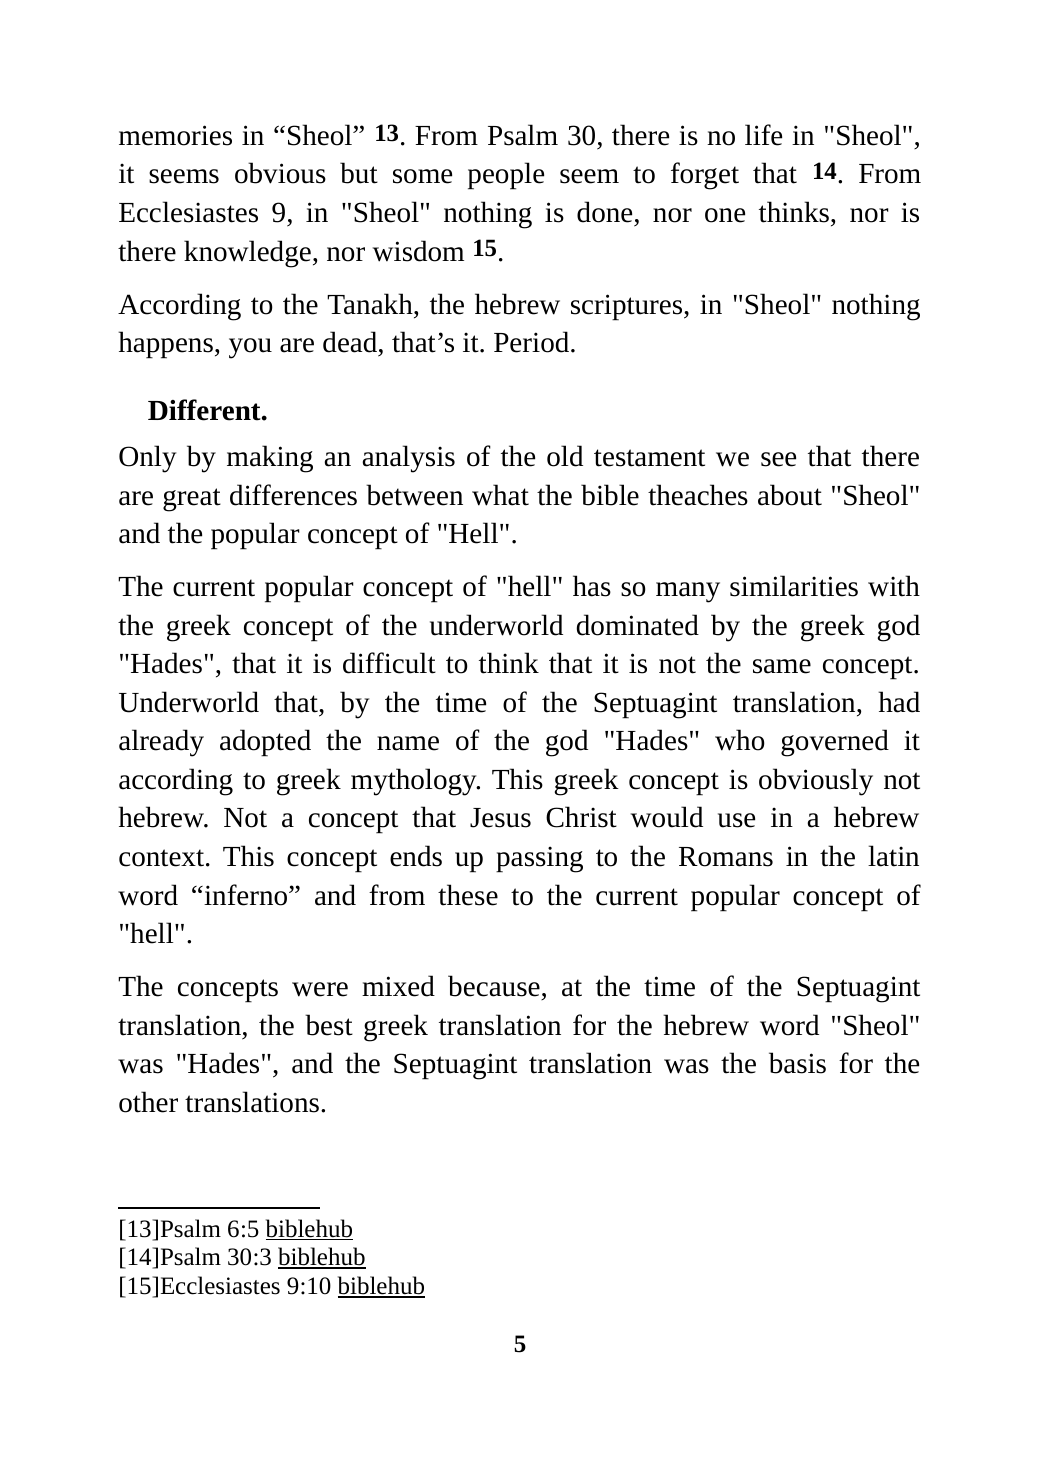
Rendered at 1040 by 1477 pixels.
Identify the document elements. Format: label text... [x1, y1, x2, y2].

text memories in “Sheol” . From Psalm 30, there is no life in "Sheol", it seems obvious but some people seem to forget that . From Ecclesiastes 9, in "Sheol" nothing is done, nor one thinks, nor is there knowledge, nor wisdom . [118, 118, 921, 267]
text Only by making an analysis of the old testament we see that there are great differences between what the bible theaches about "Sheol" and the popular concept of "Hell". [118, 439, 921, 550]
text The concepts were mixed because, at the time of the Septuagint translation, the best greek translation for the hebrew word "Sheol" was "Hades", and the Septuagint translation was the basis for the other translations. [118, 969, 921, 1118]
text Ecclesiastes 9:10 biblehub [118, 1271, 921, 1300]
text Psalm 30:3 biblehub [118, 1242, 921, 1271]
text Psalm 6:5 biblehub [118, 1214, 921, 1242]
subtitle Different. [148, 393, 921, 427]
text According to the Tanakh, the hebrew scriptures, in "Sheol" nothing happens, you are dead, that’s it. Period. [118, 287, 921, 359]
text The current popular concept of "hell" has so many similarities with the greek concept of the underworld dominated by the greek god "Hades", that it is difficult to think that it is not the same concept. Underworld that, by the time of the Septuagint translation, had already adopted the name of the god "Hades" who governed it according to greek mythology. This greek concept is obviously not hebrew. Not a concept that Jesus Christ would use in a hebrew context. This concept ends up passing to the Romans in the latin word “inferno” and from these to the current popular concept of "hell". [118, 569, 921, 950]
